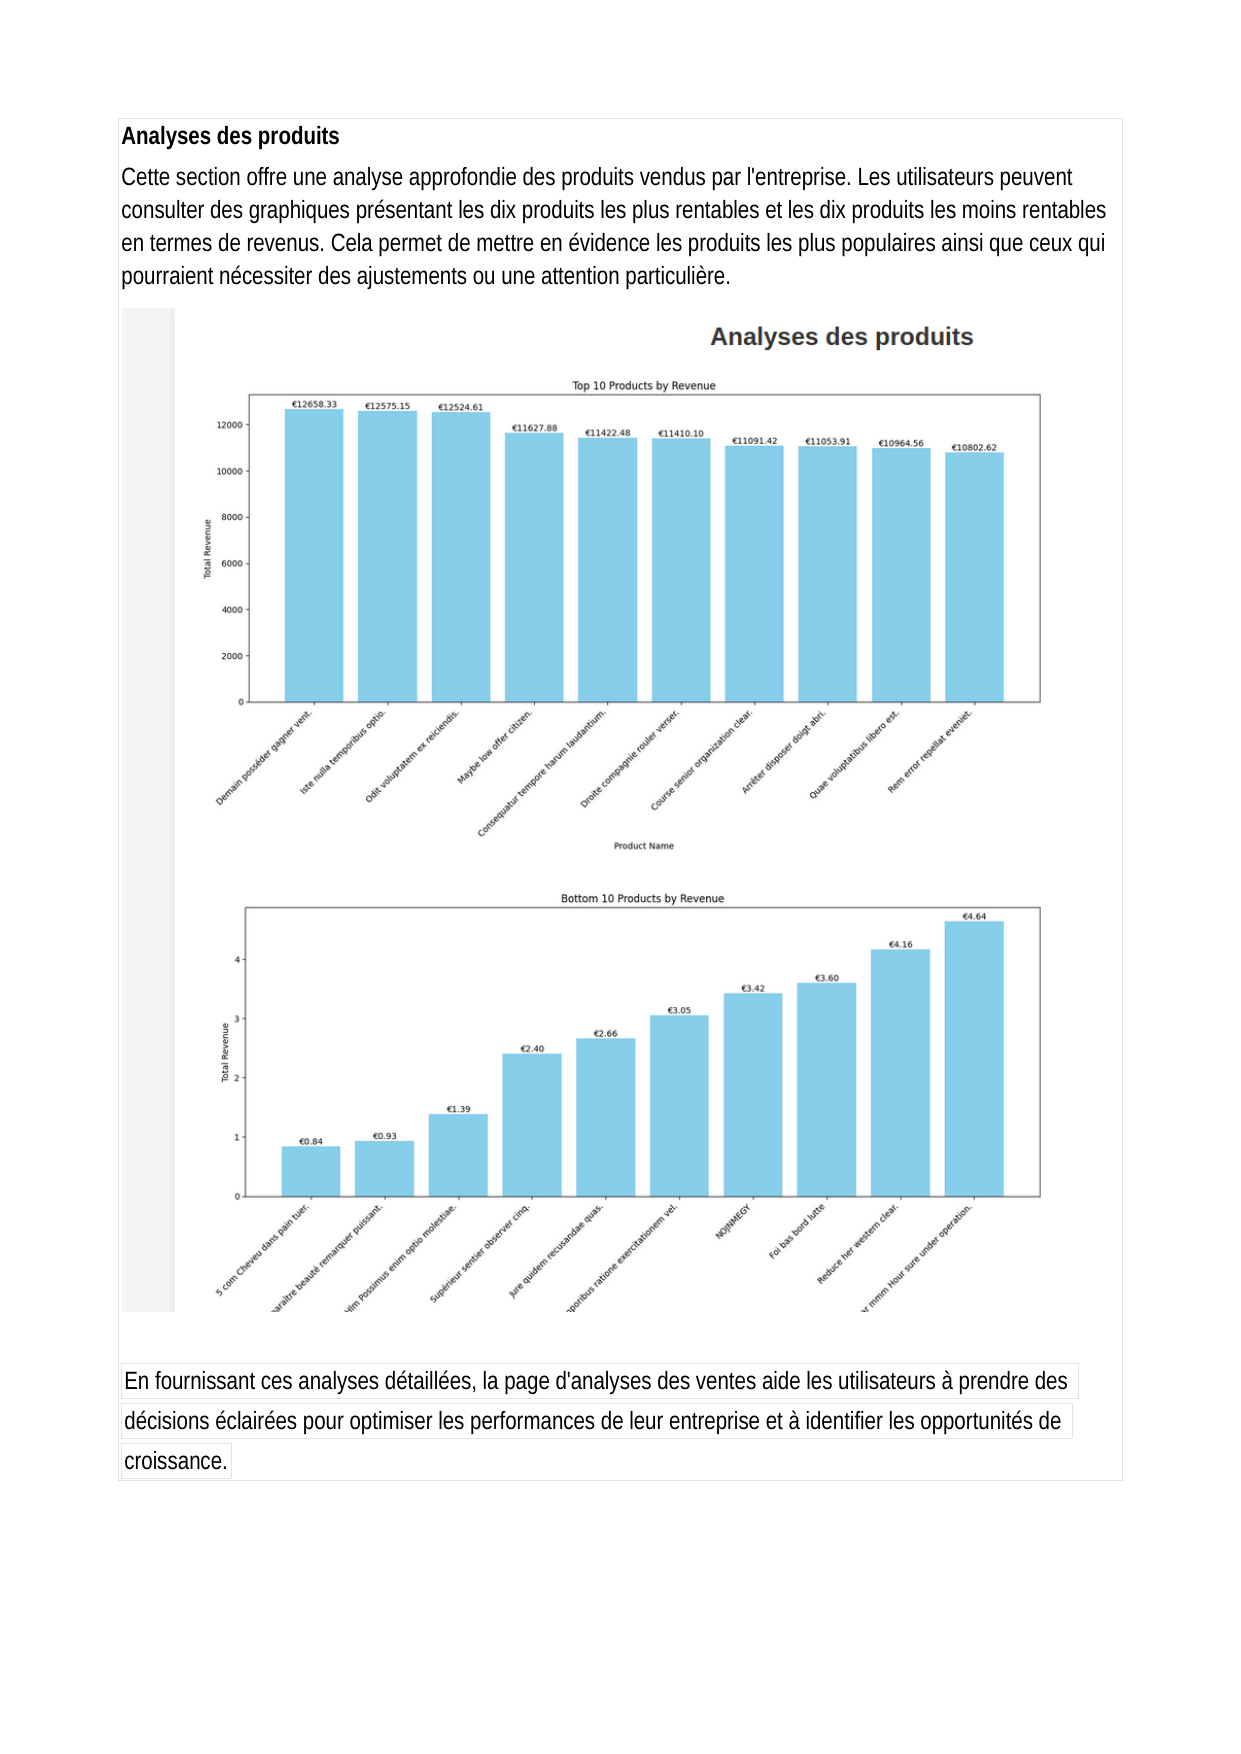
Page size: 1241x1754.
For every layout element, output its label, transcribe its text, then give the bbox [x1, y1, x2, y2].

subtitle Analyses des produits [119, 119, 1122, 150]
text En fournissant ces analyses détaillées, la page d'analyses des ventes aide les utilisateurs à prendre des décisions éclairées pour optimiser les performances de leur entreprise et à identifier les opportunités de croissance. [119, 1360, 1122, 1480]
text Cette section offre une analyse approfondie des produits vendus par l'entreprise. Les utilisateurs peuvent consulter des graphiques présentant les dix produits les plus rentables et les dix produits les moins rentables en termes de revenus. Cela permet de mettre en évidence les produits les plus populaires ainsi que ceux qui pourraient nécessiter des ajustements ou une attention particulière. [119, 159, 1122, 290]
picture [121, 308, 1119, 1312]
